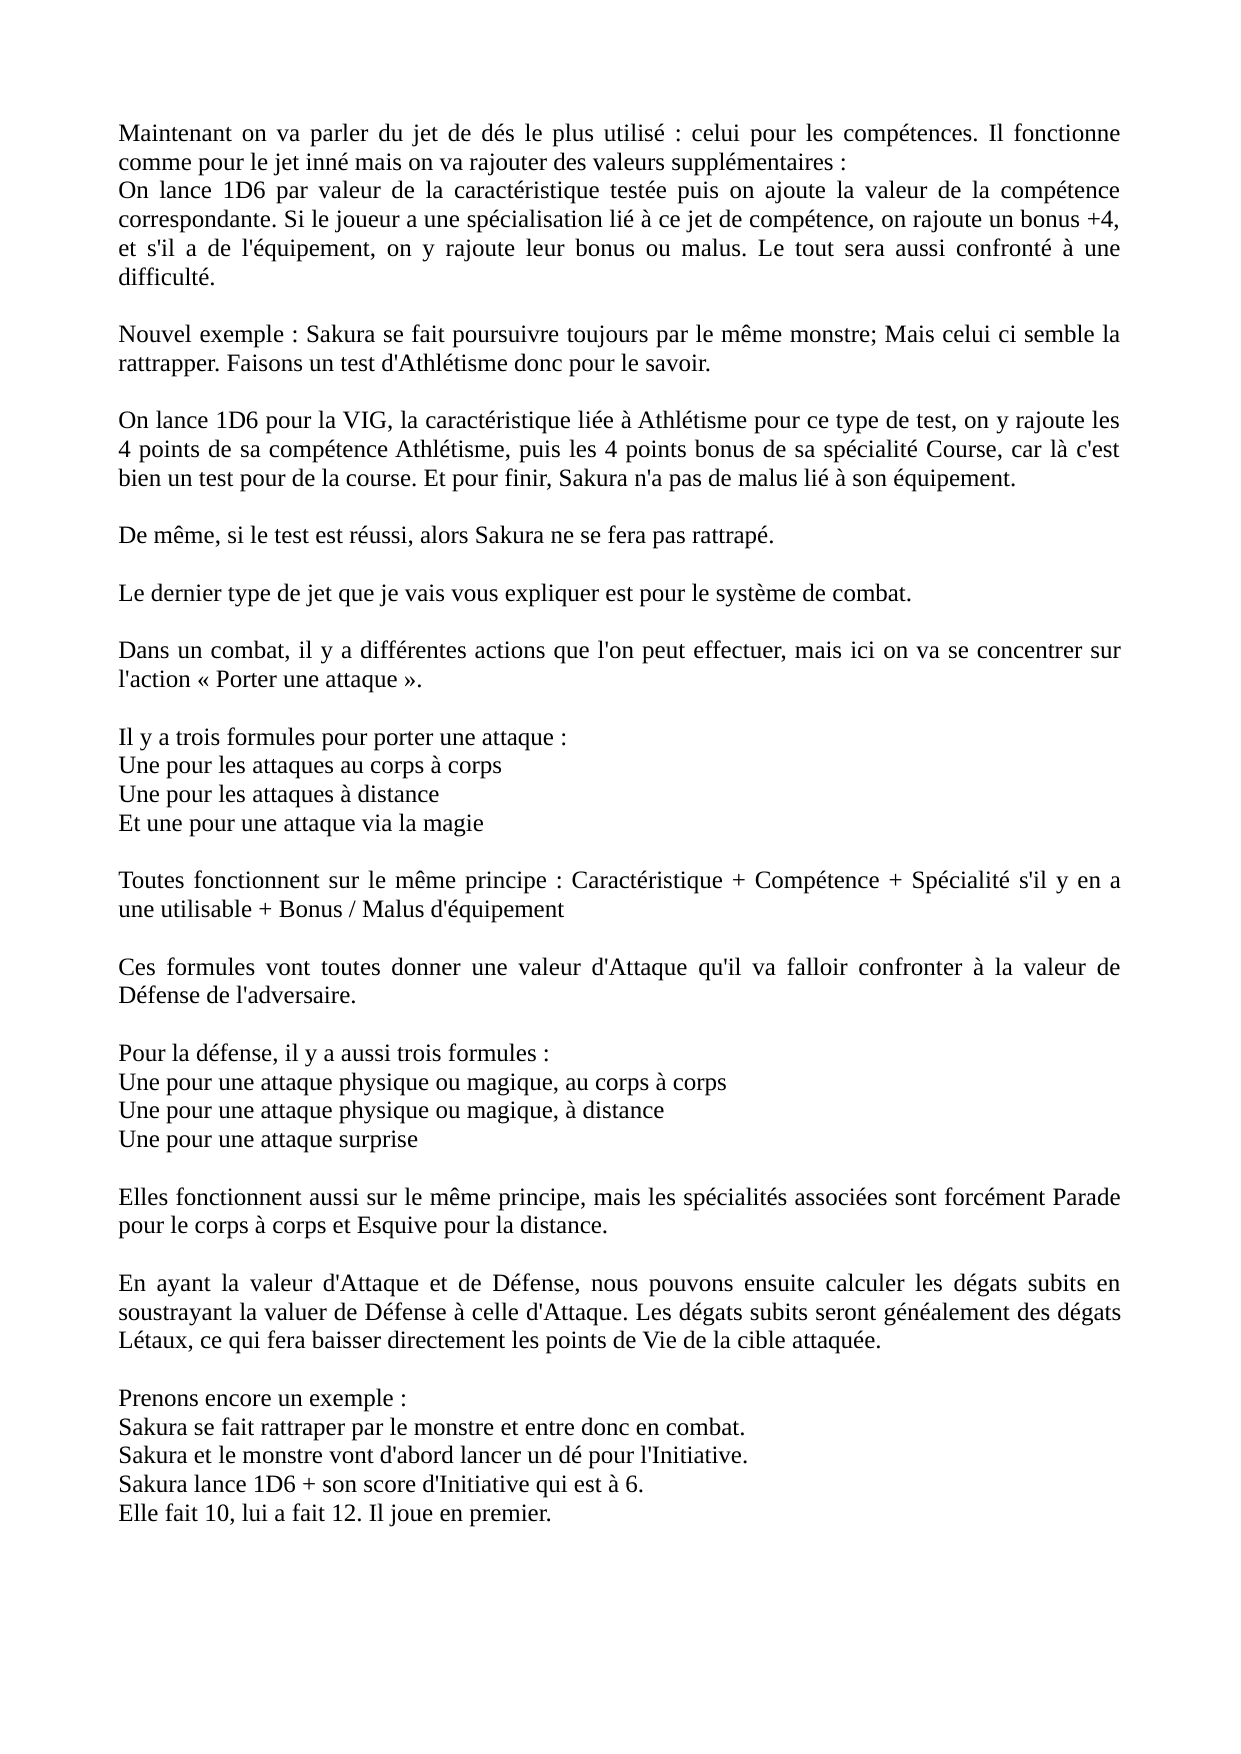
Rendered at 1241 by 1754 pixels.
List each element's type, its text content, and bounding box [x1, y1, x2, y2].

text Sakura se fait rattraper par le monstre et entre donc en combat. [118, 1412, 1122, 1441]
text On lance 1D6 par valeur de la caractéristique testée puis on ajoute la valeur de la compétence correspondante. Si le joueur a une spécialisation lié à ce jet de compétence, on rajoute un bonus +4, et s'il a de l'équipement, on y rajoute leur bonus ou malus. Le tout sera aussi confronté à une difficulté. [118, 176, 1122, 291]
text On lance 1D6 pour la VIG, la caractéristique liée à Athlétisme pour ce type de test, on y rajoute les 4 points de sa compétence Athlétisme, puis les 4 points bonus de sa spécialité Course, car là c'est bien un test pour de la course. Et pour finir, Sakura n'a pas de malus lié à son équipement. [118, 406, 1122, 492]
text Sakura lance 1D6 + son score d'Initiative qui est à 6. [118, 1469, 1122, 1498]
text Prenons encore un exemple : [118, 1383, 1122, 1412]
text Une pour une attaque physique ou magique, au corps à corps [118, 1067, 1122, 1096]
text Une pour une attaque surprise [118, 1124, 1122, 1153]
text Sakura et le monstre vont d'abord lancer un dé pour l'Initiative. [118, 1441, 1122, 1469]
text Dans un combat, il y a différentes actions que l'on peut effectuer, mais ici on va se concentrer sur l'action « Porter une attaque ». [118, 636, 1122, 693]
text Maintenant on va parler du jet de dés le plus utilisé : celui pour les compétences. Il fonctionne comme pour le jet inné mais on va rajouter des valeurs supplémentaires : [118, 118, 1122, 176]
text De même, si le test est réussi, alors Sakura ne se fera pas rattrapé. [118, 521, 1122, 549]
text Il y a trois formules pour porter une attaque : [118, 722, 1122, 751]
text Une pour les attaques à distance [118, 779, 1122, 808]
text Elle fait 10, lui a fait 12. Il joue en premier. [118, 1498, 1122, 1527]
text Le dernier type de jet que je vais vous expliquer est pour le système de combat. [118, 578, 1122, 607]
text Elles fonctionnent aussi sur le même principe, mais les spécialités associées sont forcément Parade pour le corps à corps et Esquive pour la distance. [118, 1182, 1122, 1239]
text Et une pour une attaque via la magie [118, 808, 1122, 837]
text Une pour les attaques au corps à corps [118, 751, 1122, 779]
text Toutes fonctionnent sur le même principe : Caractéristique + Compétence + Spécialité s'il y en a une utilisable + Bonus / Malus d'équipement [118, 866, 1122, 923]
text En ayant la valeur d'Attaque et de Défense, nous pouvons ensuite calculer les dégats subits en soustrayant la valuer de Défense à celle d'Attaque. Les dégats subits seront généalement des dégats Létaux, ce qui fera baisser directement les points de Vie de la cible attaquée. [118, 1268, 1122, 1354]
text Ces formules vont toutes donner une valeur d'Attaque qu'il va falloir confronter à la valeur de Défense de l'adversaire. [118, 952, 1122, 1009]
text Nouvel exemple : Sakura se fait poursuivre toujours par le même monstre; Mais celui ci semble la rattrapper. Faisons un test d'Athlétisme donc pour le savoir. [118, 319, 1122, 377]
text Une pour une attaque physique ou magique, à distance [118, 1096, 1122, 1124]
text Pour la défense, il y a aussi trois formules : [118, 1038, 1122, 1067]
